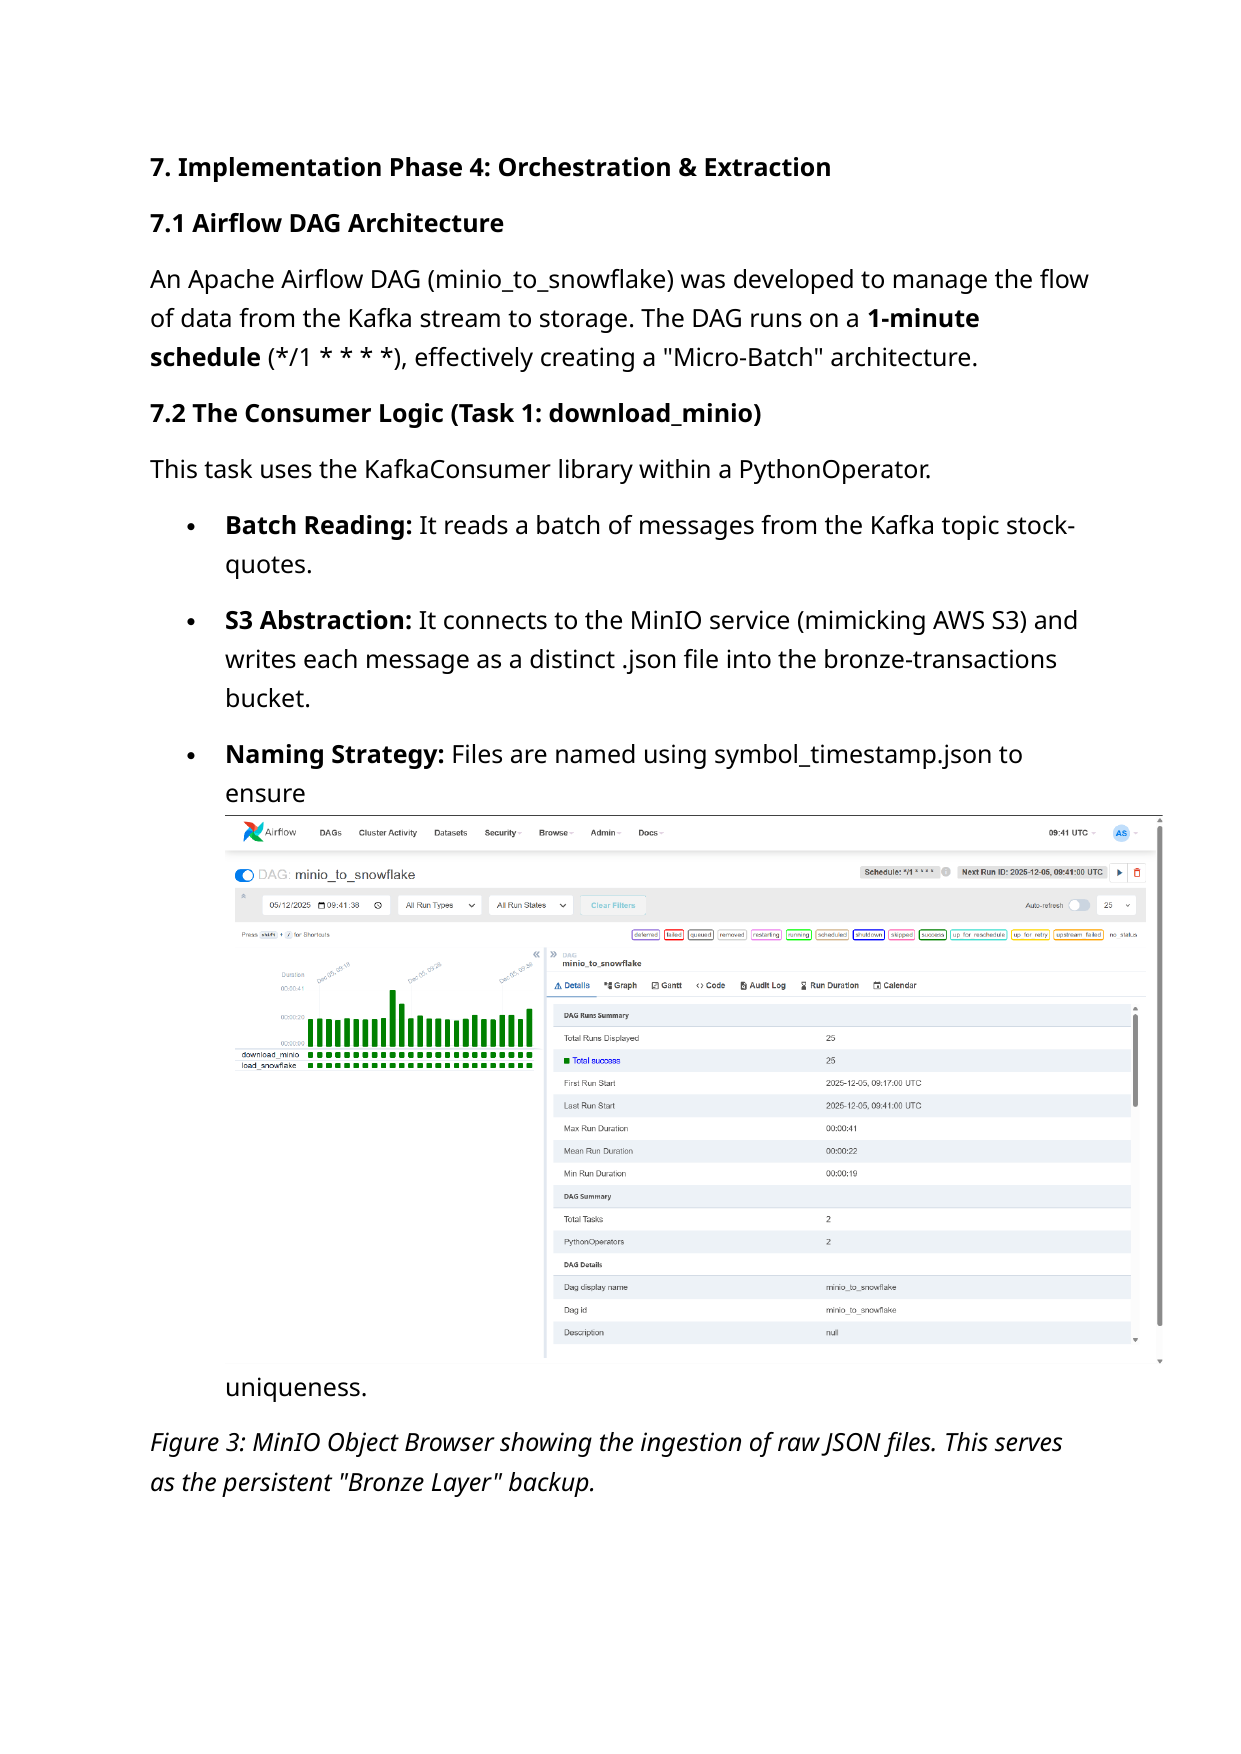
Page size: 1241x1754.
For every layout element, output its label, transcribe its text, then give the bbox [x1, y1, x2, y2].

text 7. Implementation Phase 4: Orchestration & Extraction [150, 150, 1090, 184]
text 7.1 Airflow DAG Architecture [150, 206, 1090, 240]
list Batch Reading: It reads a batch of messages from the Kafka topic stock-quotes. [187, 507, 1090, 581]
list Naming Strategy: Files are named using symbol_timestamp.json to ensure uniqueness. [187, 737, 1090, 1403]
list S3 Abstraction: It connects to the MinIO service (mimicking AWS S3) and writes each message as a distinct .json file into the bronze-transactions bucket. [187, 602, 1090, 715]
text Figure 3: MinIO Object Browser showing the ingestion of raw JSON files. This serves as the persistent "Bronze Layer" backup. [150, 1425, 1090, 1498]
text An Apache Airflow DAG (minio_to_snowflake) was developed to manage the flow of data from the Kafka stream to storage. The DAG runs on a 1-minute schedule (*/1 * * * *), effectively creating a "Micro-Batch" architecture. [150, 262, 1090, 374]
text This task uses the KafkaConsumer library within a PythonOperator. [150, 452, 1090, 486]
text 7.2 The Consumer Logic (Task 1: download_minio) [150, 396, 1090, 430]
